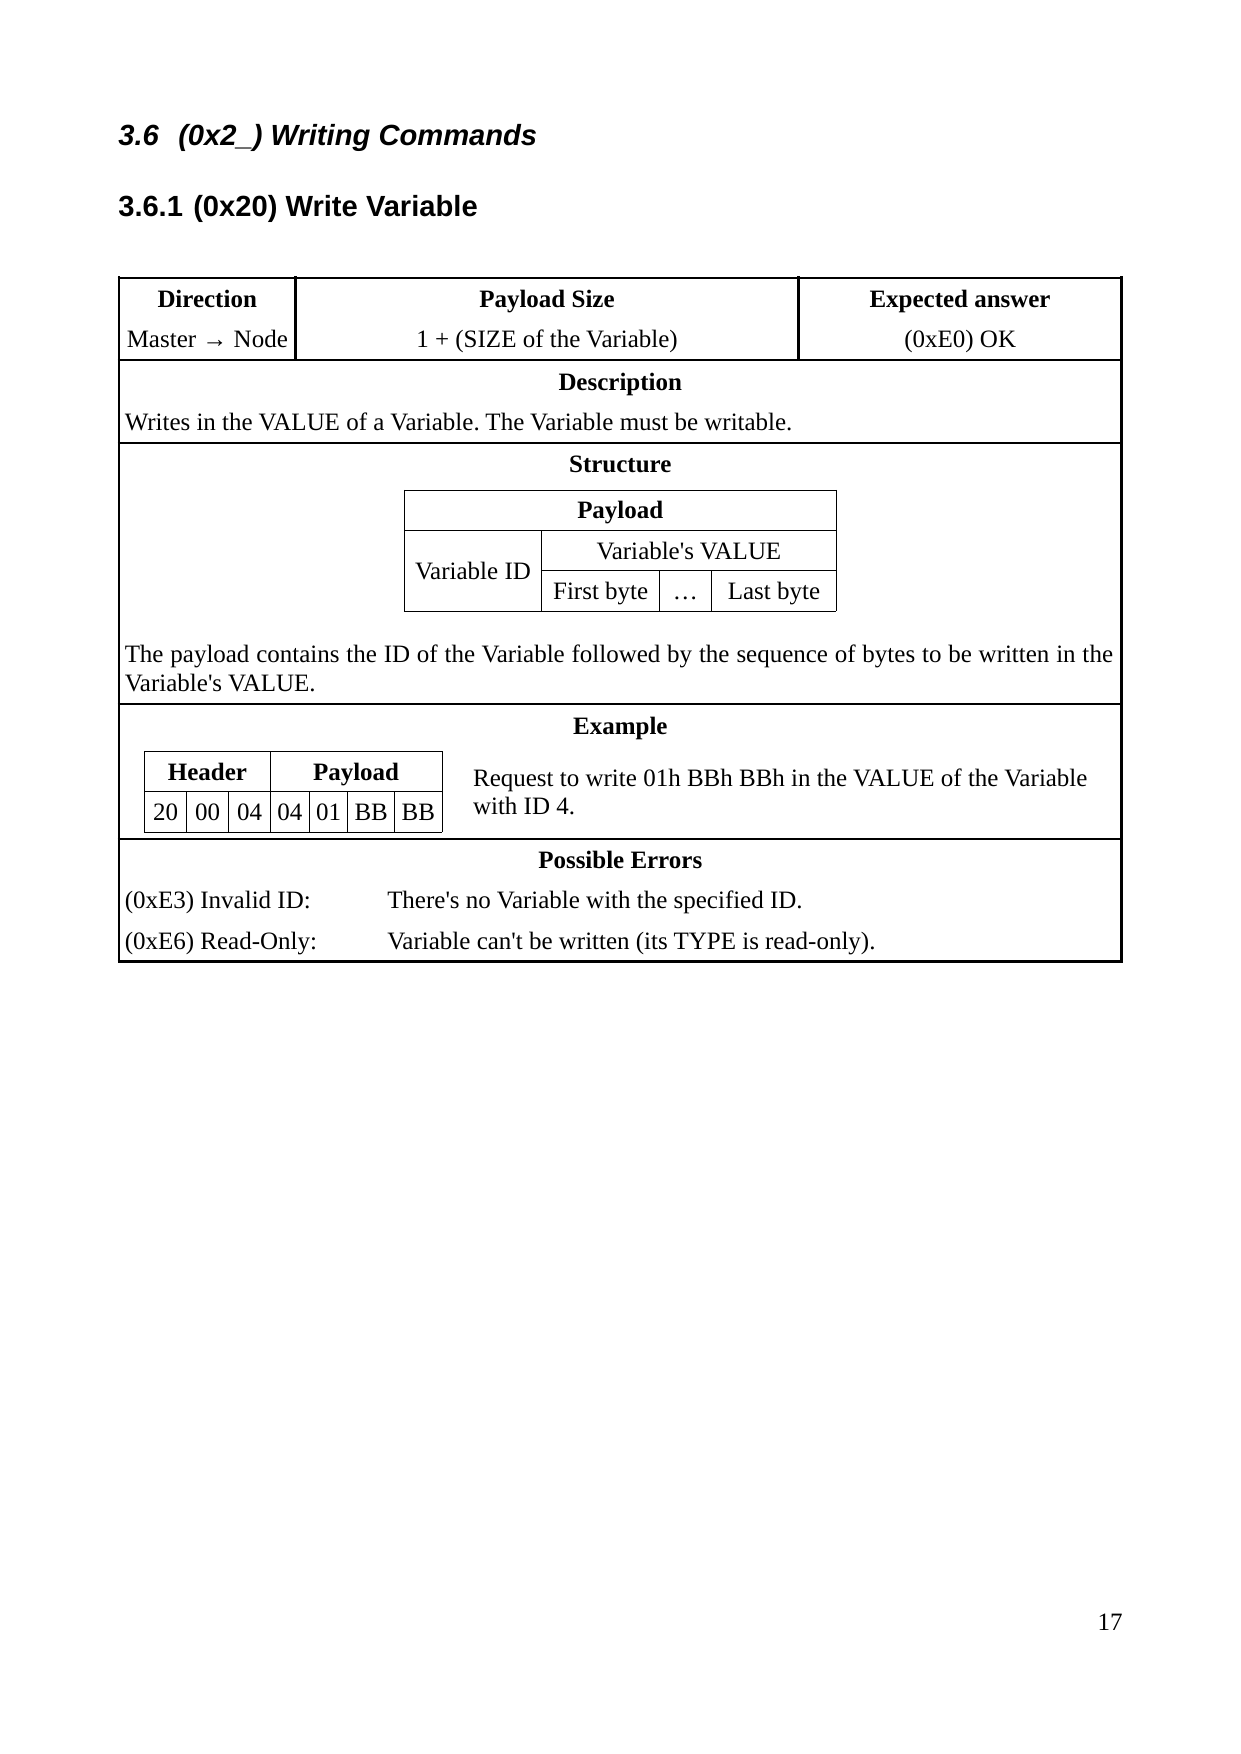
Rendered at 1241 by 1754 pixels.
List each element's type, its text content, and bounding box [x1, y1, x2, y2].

table_cell The payload contains the ID of the Variable followed by the sequence of bytes to be written in the Variable's VALUE. [120, 484, 1120, 703]
table_cell 20 [145, 792, 186, 832]
table_cell Variable can't be written (its TYPE is read-only). [381, 920, 1120, 960]
table_cell BB [395, 792, 442, 832]
table_header Header [145, 752, 270, 791]
table_header Payload [271, 752, 442, 791]
table_cell Request to write 01h BBh BBh in the VALUE of the Variable with ID 4. [467, 745, 1120, 837]
table_cell Description [120, 361, 1120, 401]
table_cell (0xE3) Invalid ID: [120, 880, 381, 920]
table_cell … [660, 571, 711, 611]
table_cell First byte [542, 571, 659, 611]
table_header Payload [405, 491, 836, 530]
subtitle (0x2_) Writing Commands [118, 118, 1122, 152]
table_cell BB [348, 792, 394, 832]
table_cell 01 [310, 792, 347, 832]
table_cell (0xE6) Read-Only: [120, 920, 381, 960]
table_cell 00 [187, 792, 228, 832]
table_cell Variable's VALUE [542, 531, 836, 570]
table_cell (0xE0) OK [800, 319, 1120, 359]
table_cell Master → Node [120, 319, 294, 359]
table_cell Possible Errors [120, 840, 1120, 880]
table_cell Structure [120, 444, 1120, 484]
table_cell 04 [271, 792, 309, 832]
table_header Expected answer [800, 279, 1120, 319]
table_cell 1 + (SIZE of the Variable) [297, 319, 797, 359]
table_header Direction [120, 279, 294, 319]
subtitle (0x20) Write Variable [118, 189, 1122, 223]
table_header Payload Size [297, 279, 797, 319]
table_cell Variable ID [405, 531, 541, 611]
table_cell Writes in the VALUE of a Variable. The Variable must be writable. [120, 401, 1120, 442]
table_cell Last byte [712, 571, 836, 611]
table_cell 04 [229, 792, 270, 832]
table_cell Example [120, 705, 1120, 745]
table_cell There's no Variable with the specified ID. [381, 880, 1120, 920]
table_cell [120, 745, 467, 837]
